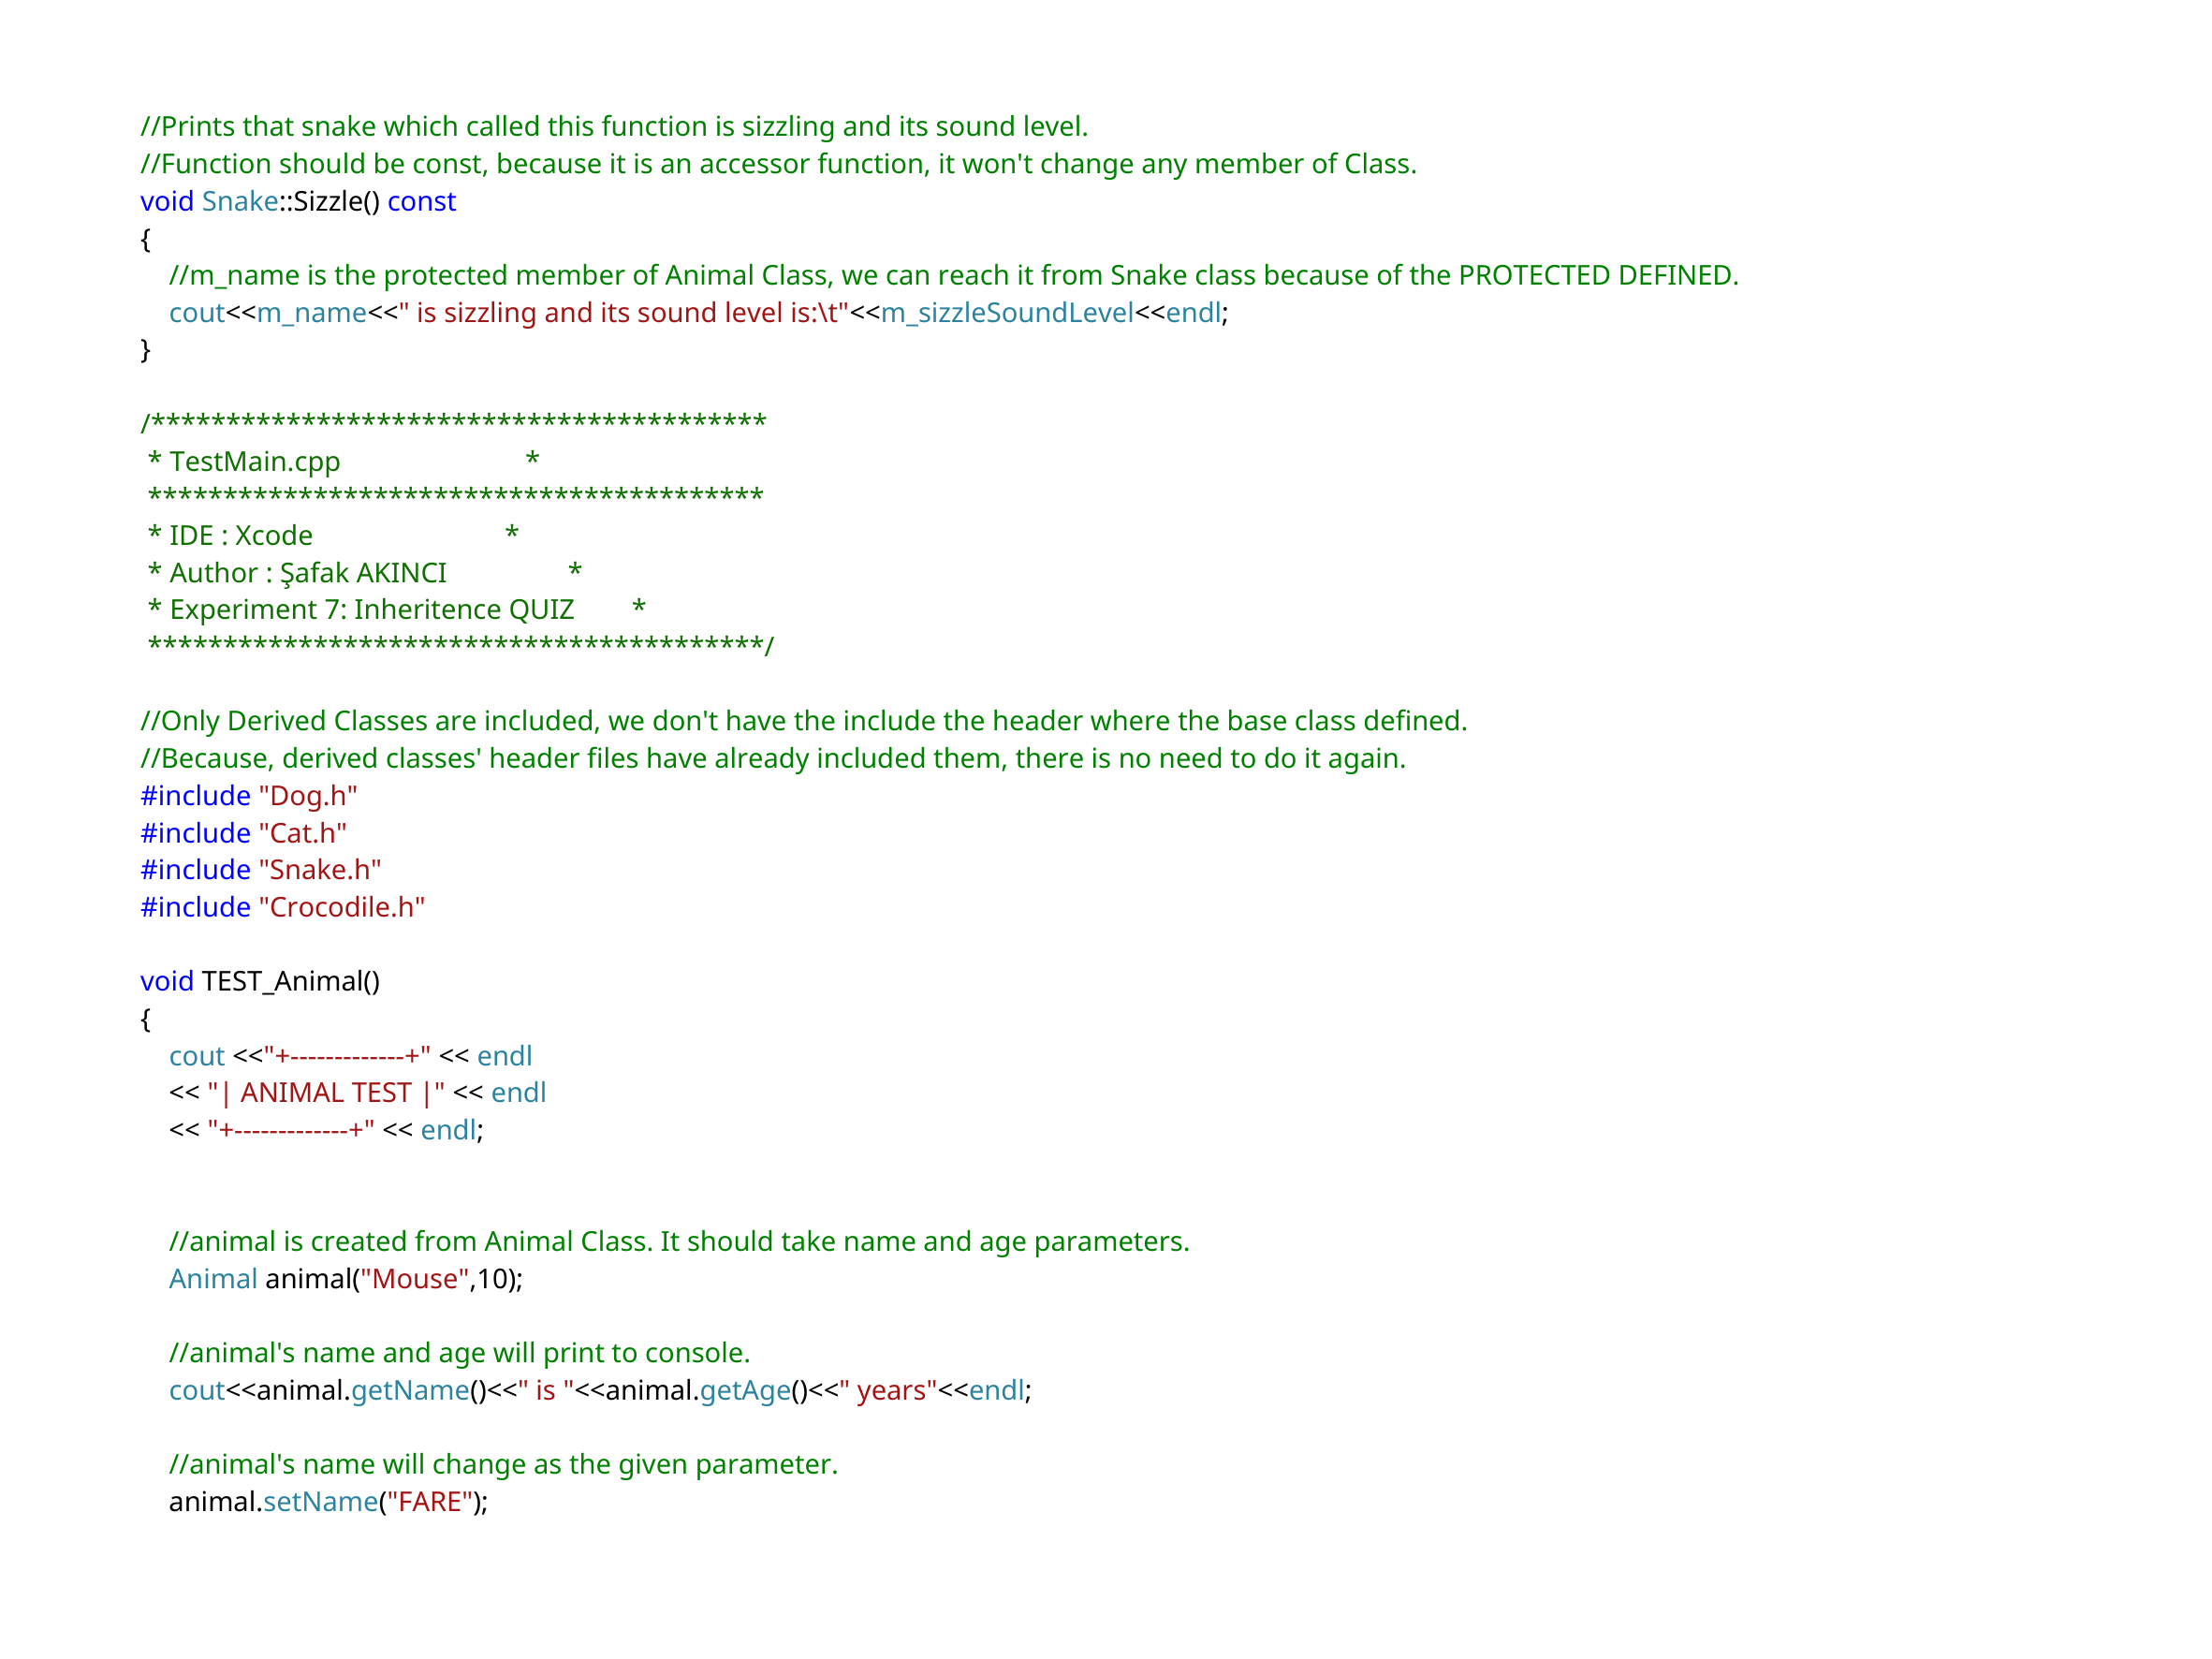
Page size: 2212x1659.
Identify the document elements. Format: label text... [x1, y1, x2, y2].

text * Author : Şafak AKINCI * [140, 553, 2071, 591]
text //Function should be const, because it is an accessor function, it won't change any member of Class. [140, 144, 2071, 182]
text //animal is created from Animal Class. It should take name and age parameters. [140, 1222, 2071, 1259]
text #include "Cat.h" [140, 814, 2071, 850]
text #include "Crocodile.h" [140, 888, 2071, 925]
text ***************************************** [140, 479, 2071, 516]
text #include "Dog.h" [140, 776, 2071, 814]
text /***************************************** [140, 404, 2071, 442]
text //animal's name and age will print to console. [140, 1333, 2071, 1371]
text { [140, 999, 2071, 1036]
text << "+-------------+" << endl; [140, 1110, 2071, 1148]
text << "| ANIMAL TEST |" << endl [140, 1074, 2071, 1110]
text cout<<animal.getName()<<" is "<<animal.getAge()<<" years"<<endl; [140, 1371, 2071, 1408]
text //Prints that snake which called this function is sizzling and its sound level. [140, 108, 2071, 144]
text void TEST_Animal() [140, 962, 2071, 999]
text animal.setName("FARE"); [140, 1482, 2071, 1520]
text //animal's name will change as the given parameter. [140, 1445, 2071, 1482]
text //Only Derived Classes are included, we don't have the include the header where the base class defined. [140, 702, 2071, 739]
text * Experiment 7: Inheritence QUIZ * [140, 591, 2071, 627]
text Animal animal("Mouse",10); [140, 1259, 2071, 1297]
text //m_name is the protected member of Animal Class, we can reach it from Snake class because of the PROTECTED DEFINED. [140, 256, 2071, 293]
text cout<<m_name<<" is sizzling and its sound level is:\t"<<m_sizzleSoundLevel<<endl; [140, 293, 2071, 330]
text *****************************************/ [140, 627, 2071, 665]
text } [140, 330, 2071, 367]
text * IDE : Xcode * [140, 516, 2071, 553]
text cout <<"+-------------+" << endl [140, 1036, 2071, 1074]
text void Snake::Sizzle() const [140, 182, 2071, 219]
text * TestMain.cpp * [140, 442, 2071, 479]
text #include "Snake.h" [140, 850, 2071, 888]
text //Because, derived classes' header files have already included them, there is no need to do it again. [140, 739, 2071, 776]
text { [140, 219, 2071, 256]
